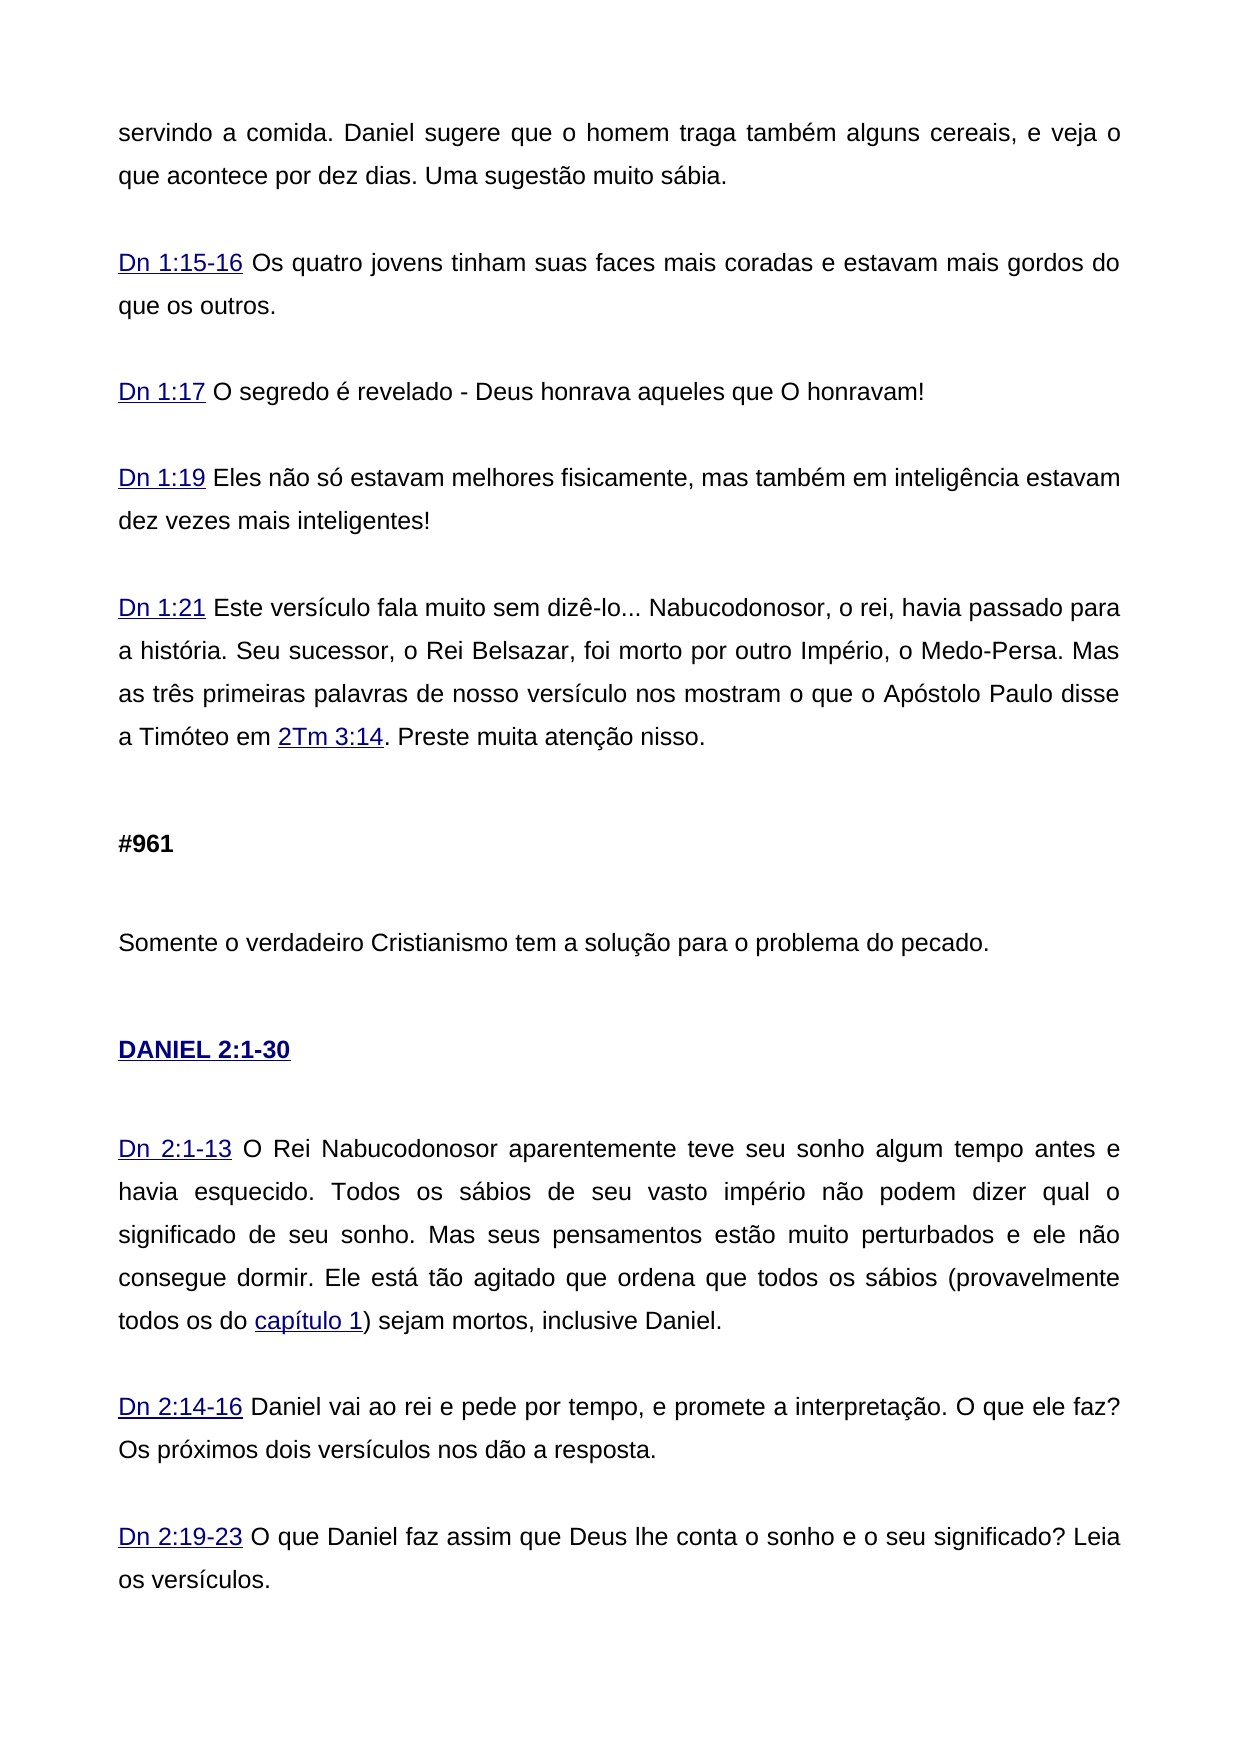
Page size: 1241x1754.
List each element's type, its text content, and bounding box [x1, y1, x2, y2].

text Somente o verdadeiro Cristianismo tem a solução para o problema do pecado. [118, 928, 1122, 956]
text Dn 1:19 Eles não só estavam melhores fisicamente, mas também em inteligência estavam dez vezes mais inteligentes! [118, 463, 1122, 535]
text Dn 1:15-16 Os quatro jovens tinham suas faces mais coradas e estavam mais gordos do que os outros. [118, 247, 1122, 319]
text Dn 2:14-16 Daniel vai ao rei e pede por tempo, e promete a interpretação. O que ele faz? Os próximos dois versículos nos dão a resposta. [118, 1392, 1122, 1464]
text Dn 2:1-13 O Rei Nabucodonosor aparentemente teve seu sonho algum tempo antes e havia esquecido. Todos os sábios de seu vasto império não podem dizer qual o significado de seu sonho. Mas seus pensamentos estão muito perturbados e ele não consegue dormir. Ele está tão agitado que ordena que todos os sábios (provavelmente todos os do capítulo 1) sejam mortos, inclusive Daniel. [118, 1133, 1122, 1335]
text Dn 1:21 Este versículo fala muito sem dizê-lo... Nabucodonosor, o rei, havia passado para a história. Seu sucessor, o Rei Belsazar, foi morto por outro Império, o Medo-Persa. Mas as três primeiras palavras de nosso versículo nos mostram o que o Apóstolo Paulo disse a Timóteo em 2Tm 3:14. Preste muita atenção nisso. [118, 592, 1122, 751]
subtitle #961 [118, 829, 1122, 858]
text servindo a comida. Daniel sugere que o homem traga também alguns cereais, e veja o que acontece por dez dias. Uma sugestão muito sábia. [118, 118, 1122, 190]
text Dn 1:17 O segredo é revelado - Deus honrava aqueles que O honravam! [118, 377, 1122, 406]
text Dn 2:19-23 O que Daniel faz assim que Deus lhe conta o sonho e o seu significado? Leia os versículos. [118, 1522, 1122, 1593]
subtitle DANIEL 2:1-30 [118, 1035, 1122, 1063]
